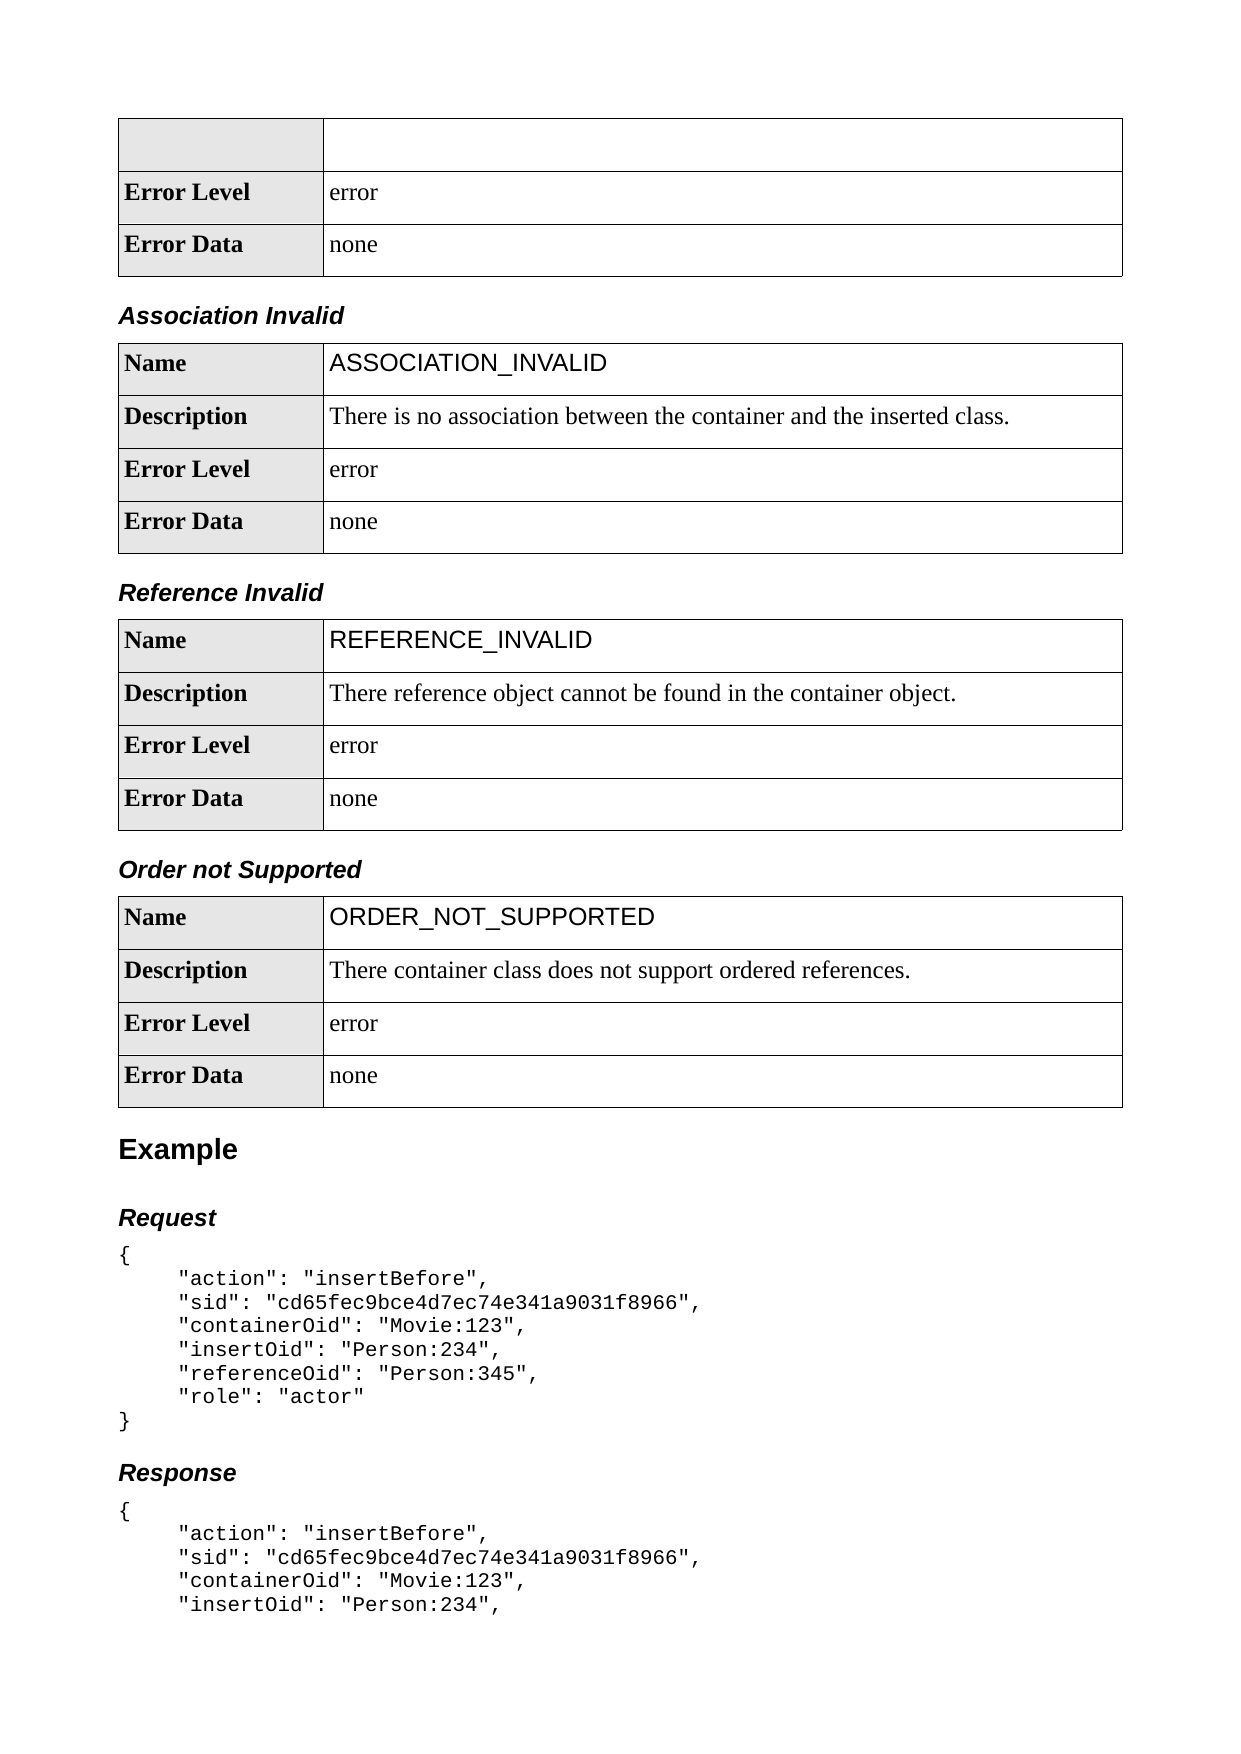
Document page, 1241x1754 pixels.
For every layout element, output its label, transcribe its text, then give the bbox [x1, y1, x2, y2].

table_cell There reference object cannot be found in the container object. [324, 673, 1122, 725]
text Reference Invalid [118, 578, 1122, 607]
text Order not Supported [118, 855, 1122, 884]
table_cell none [324, 779, 1122, 830]
text "containerOid": "Movie:123", [118, 1571, 1122, 1594]
table_cell Description [119, 396, 323, 448]
table_cell Description [119, 673, 323, 725]
table_cell Error Data [119, 779, 323, 830]
table_header ORDER_NOT_SUPPORTED [324, 897, 1122, 949]
table_cell There is no association between the container and the inserted class. [324, 396, 1122, 448]
table_cell [324, 119, 1122, 171]
table_header Name [119, 344, 323, 395]
text "sid": "cd65fec9bce4d7ec74e341a9031f8966", [118, 1292, 1122, 1315]
text "containerOid": "Movie:123", [118, 1315, 1122, 1339]
table_header Name [119, 897, 323, 949]
text "insertOid": "Person:234", [118, 1594, 1122, 1618]
table_cell Error Level [119, 172, 323, 223]
table_cell [119, 119, 323, 171]
table_cell Error Data [119, 502, 323, 553]
text Response [118, 1458, 1122, 1487]
table_cell error [324, 1003, 1122, 1054]
table_cell none [324, 225, 1122, 276]
table_cell error [324, 449, 1122, 501]
text { [118, 1244, 1122, 1268]
table_cell Error Level [119, 1003, 323, 1054]
table_cell Description [119, 950, 323, 1002]
text { [118, 1499, 1122, 1523]
table_cell none [324, 1056, 1122, 1107]
text "sid": "cd65fec9bce4d7ec74e341a9031f8966", [118, 1547, 1122, 1571]
text "insertOid": "Person:234", [118, 1339, 1122, 1363]
text "referenceOid": "Person:345", [118, 1363, 1122, 1386]
table_cell Error Level [119, 726, 323, 777]
table_cell Error Data [119, 225, 323, 276]
table_cell error [324, 726, 1122, 777]
text "action": "insertBefore", [118, 1268, 1122, 1292]
table_header REFERENCE_INVALID [324, 620, 1122, 672]
table_cell error [324, 172, 1122, 223]
text Request [118, 1203, 1122, 1232]
text Association Invalid [118, 301, 1122, 330]
text } [118, 1410, 1122, 1433]
text "action": "insertBefore", [118, 1523, 1122, 1547]
table_cell Error Data [119, 1056, 323, 1107]
text Example [118, 1132, 1122, 1166]
table_header Name [119, 620, 323, 672]
table_header ASSOCIATION_INVALID [324, 344, 1122, 395]
table_cell none [324, 502, 1122, 553]
table_cell There container class does not support ordered references. [324, 950, 1122, 1002]
table_cell Error Level [119, 449, 323, 501]
text "role": "actor" [118, 1386, 1122, 1410]
